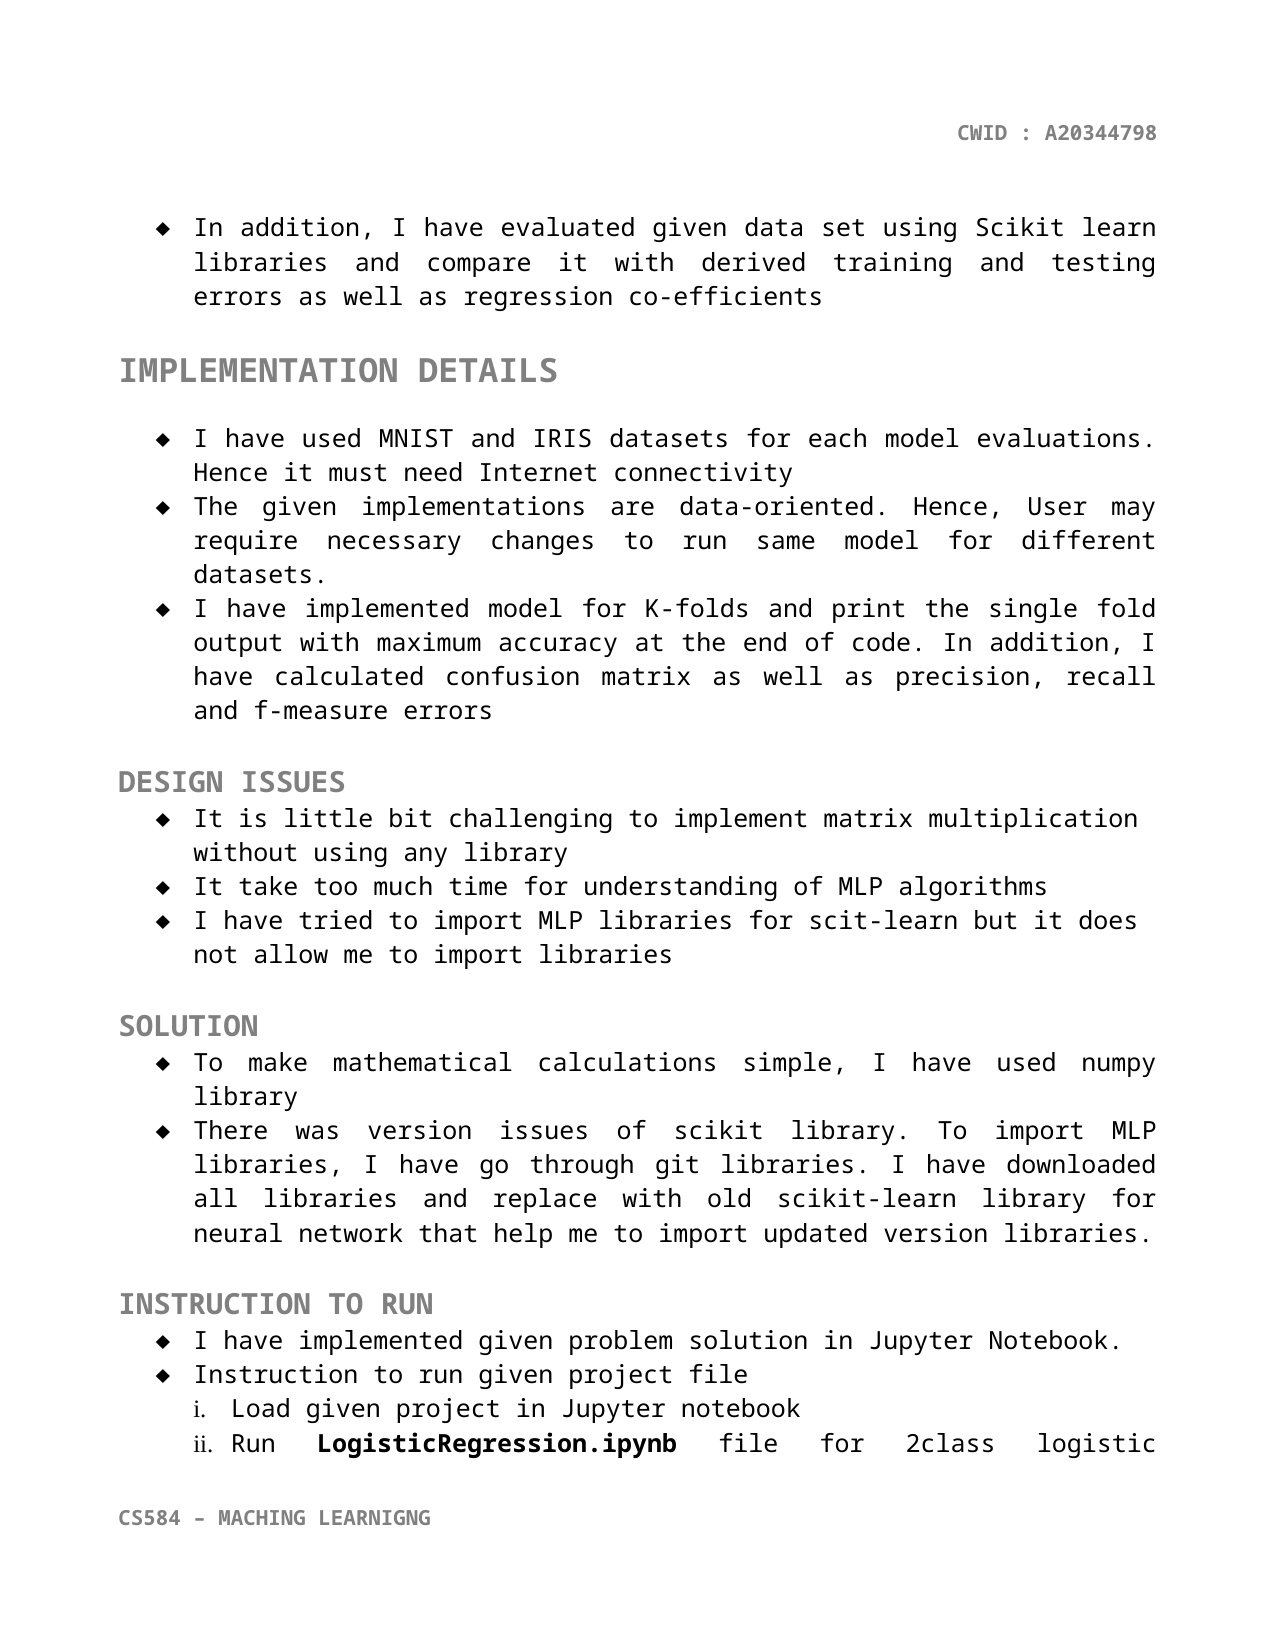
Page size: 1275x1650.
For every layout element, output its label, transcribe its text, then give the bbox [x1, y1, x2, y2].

text SOLUTION [118, 1005, 1157, 1045]
list It take too much time for understanding of MLP algorithms [156, 869, 1157, 903]
text IMPLEMENTATION DETAILS [118, 346, 1157, 392]
list To make mathematical calculations simple, I have used numpy library [156, 1045, 1157, 1113]
list Run LogisticRegression.ipynb file for 2class logistic [193, 1425, 1157, 1459]
list I have implemented model for K-folds and print the single fold output with maximum accuracy at the end of code. In addition, I have calculated confusion matrix as well as precision, recall and f-measure errors [156, 591, 1157, 727]
list It is little bit challenging to implement matrix multiplication without using any library [156, 801, 1157, 869]
list I have used MNIST and IRIS datasets for each model evaluations. Hence it must need Internet connectivity [156, 421, 1157, 489]
list Instruction to run given project file [156, 1357, 1157, 1391]
text DESIGN ISSUES [118, 761, 1157, 801]
text INSTRUCTION TO RUN [118, 1283, 1157, 1323]
list I have implemented given problem solution in Jupyter Notebook. [156, 1323, 1157, 1357]
list There was version issues of scikit library. To import MLP libraries, I have go through git libraries. I have downloaded all libraries and replace with old scikit-learn library for neural network that help me to import updated version libraries. [156, 1113, 1157, 1249]
list The given implementations are data-oriented. Hence, User may require necessary changes to run same model for different datasets. [156, 489, 1157, 591]
list Load given project in Jupyter notebook [193, 1391, 1157, 1425]
list I have tried to import MLP libraries for scit-learn but it does not allow me to import libraries [156, 903, 1157, 971]
list In addition, I have evaluated given data set using Scikit learn libraries and compare it with derived training and testing errors as well as regression co-efficients [156, 210, 1157, 312]
